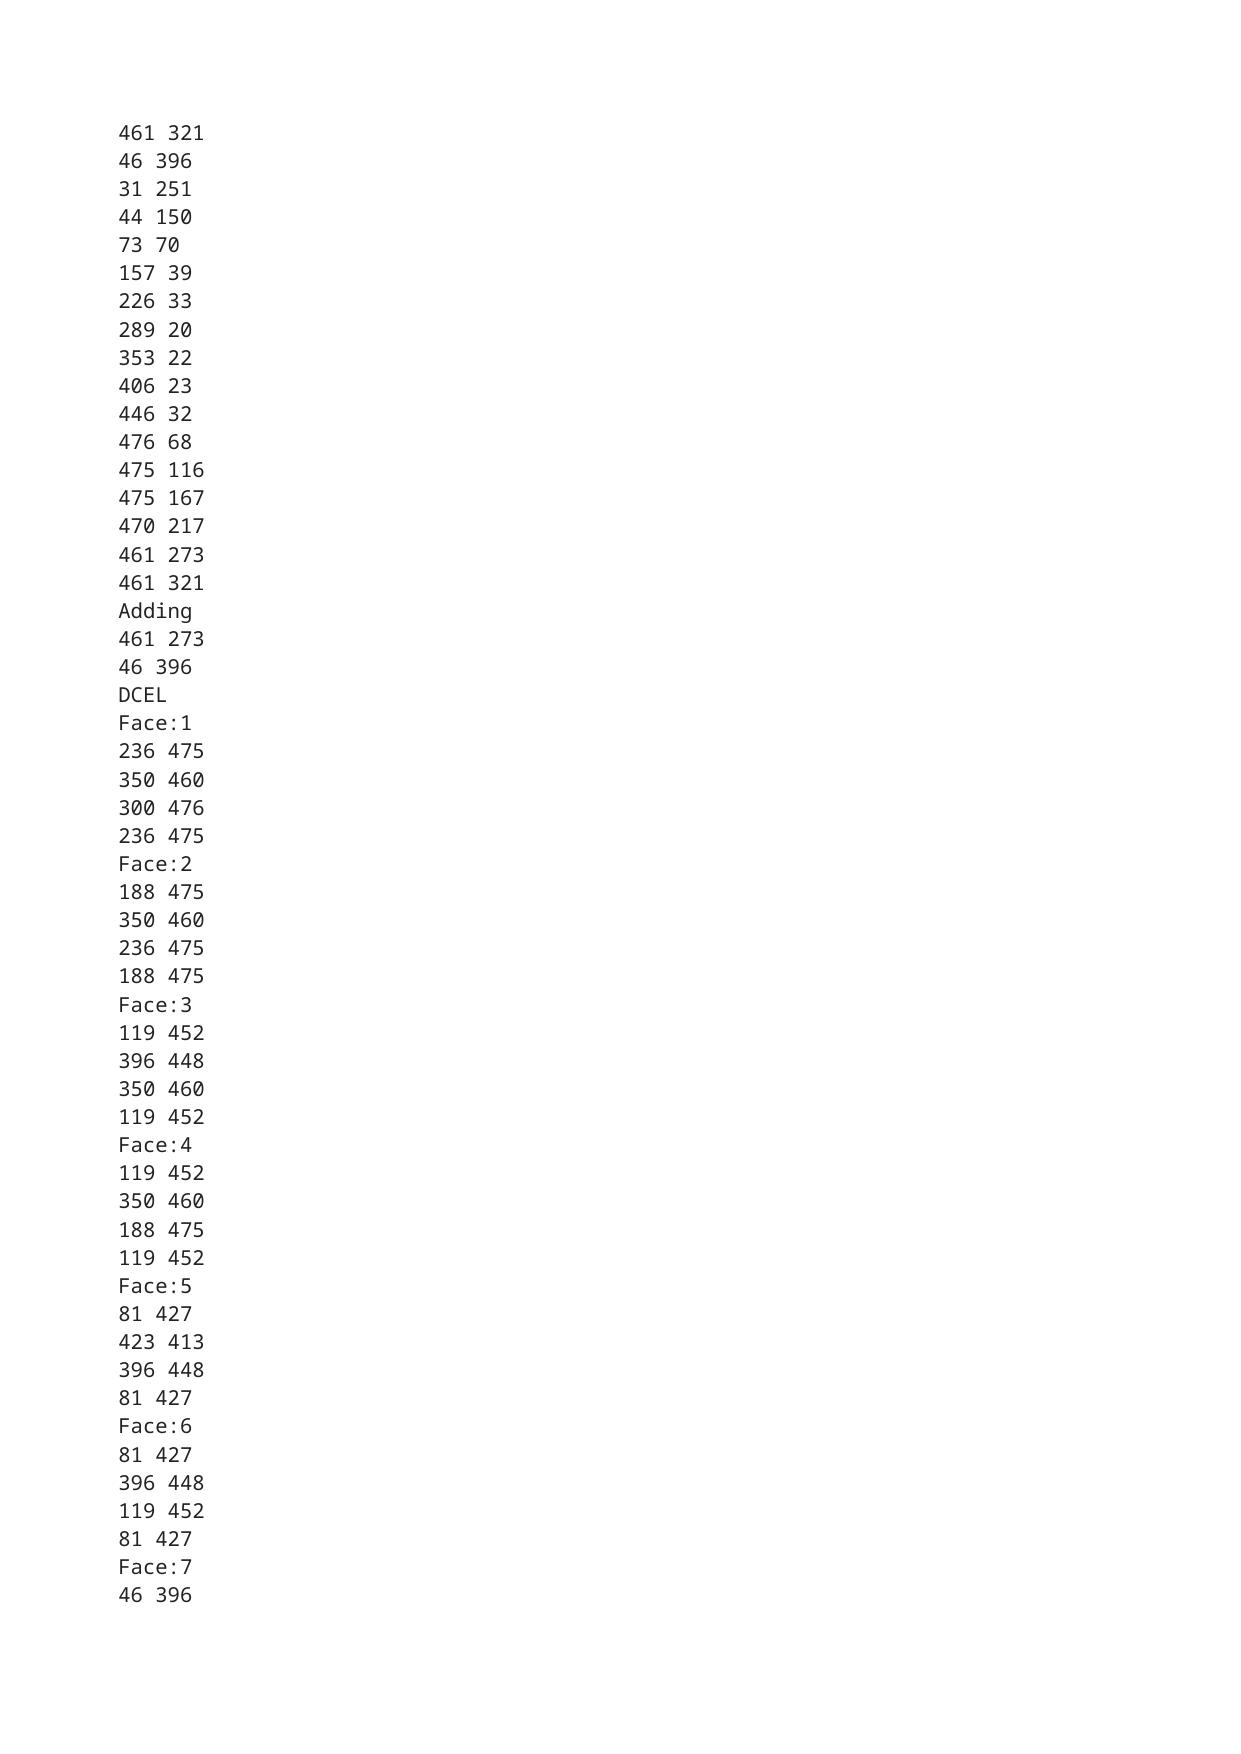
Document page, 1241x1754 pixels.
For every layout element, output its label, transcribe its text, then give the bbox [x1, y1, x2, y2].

text 461 321 46 396 31 251 44 150 73 70 157 39 226 33 289 20 353 22 406 23 446 32 476 68 475 116 475 167 470 217 461 273 461 321 Adding 461 273 46 396 DCEL Face:1 236 475 350 460 300 476 236 475 Face:2 188 475 350 460 236 475 188 475 Face:3 119 452 396 448 350 460 119 452 Face:4 119 452 350 460 188 475 119 452 Face:5 81 427 423 413 396 448 81 427 Face:6 81 427 396 448 119 452 81 427 Face:7 46 396 [118, 118, 1122, 1609]
